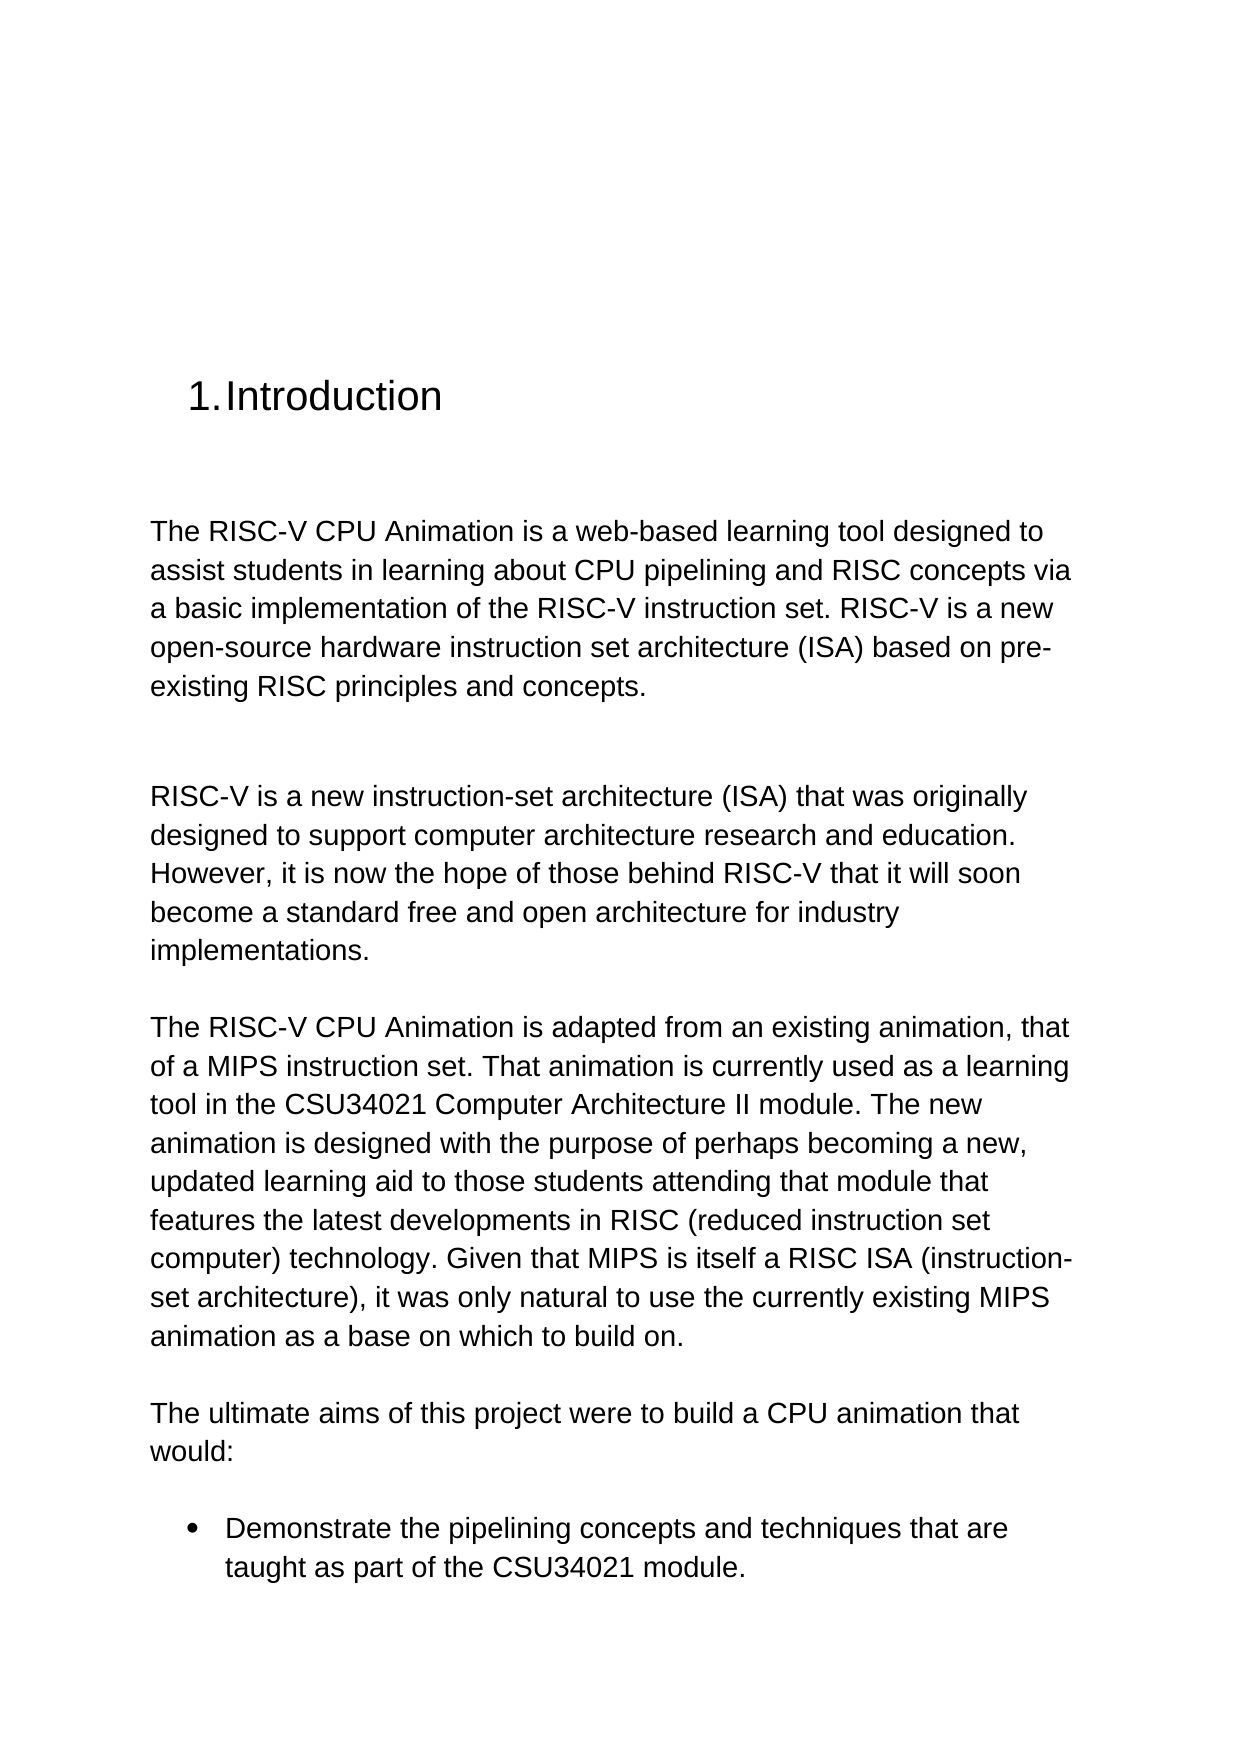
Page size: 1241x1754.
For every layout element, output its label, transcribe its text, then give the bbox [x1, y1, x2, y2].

text RISC-V is a new instruction-set architecture (ISA) that was originally designed to support computer architecture research and education. However, it is now the hope of those behind RISC-V that it will soon become a standard free and open architecture for industry implementations. [150, 779, 1090, 967]
text The RISC-V CPU Animation is adapted from an existing animation, that of a MIPS instruction set. That animation is currently used as a learning tool in the CSU34021 Computer Architecture II module. The new animation is designed with the purpose of perhaps becoming a new, updated learning aid to those students attending that module that features the latest developments in RISC (reduced instruction set computer) technology. Given that MIPS is itself a RISC ISA (instruction-set architecture), it was only natural to use the currently existing MIPS animation as a base on which to build on. [150, 1010, 1090, 1352]
text The RISC-V CPU Animation is a web-based learning tool designed to assist students in learning about CPU pipelining and RISC concepts via a basic implementation of the RISC-V instruction set. RISC-V is a new open-source hardware instruction set architecture (ISA) based on pre-existing RISC principles and concepts. [150, 514, 1090, 702]
text The ultimate aims of this project were to build a CPU animation that would: [150, 1396, 1090, 1468]
list Introduction [187, 371, 1090, 419]
list Demonstrate the pipelining concepts and techniques that are taught as part of the CSU34021 module. [187, 1511, 1090, 1583]
